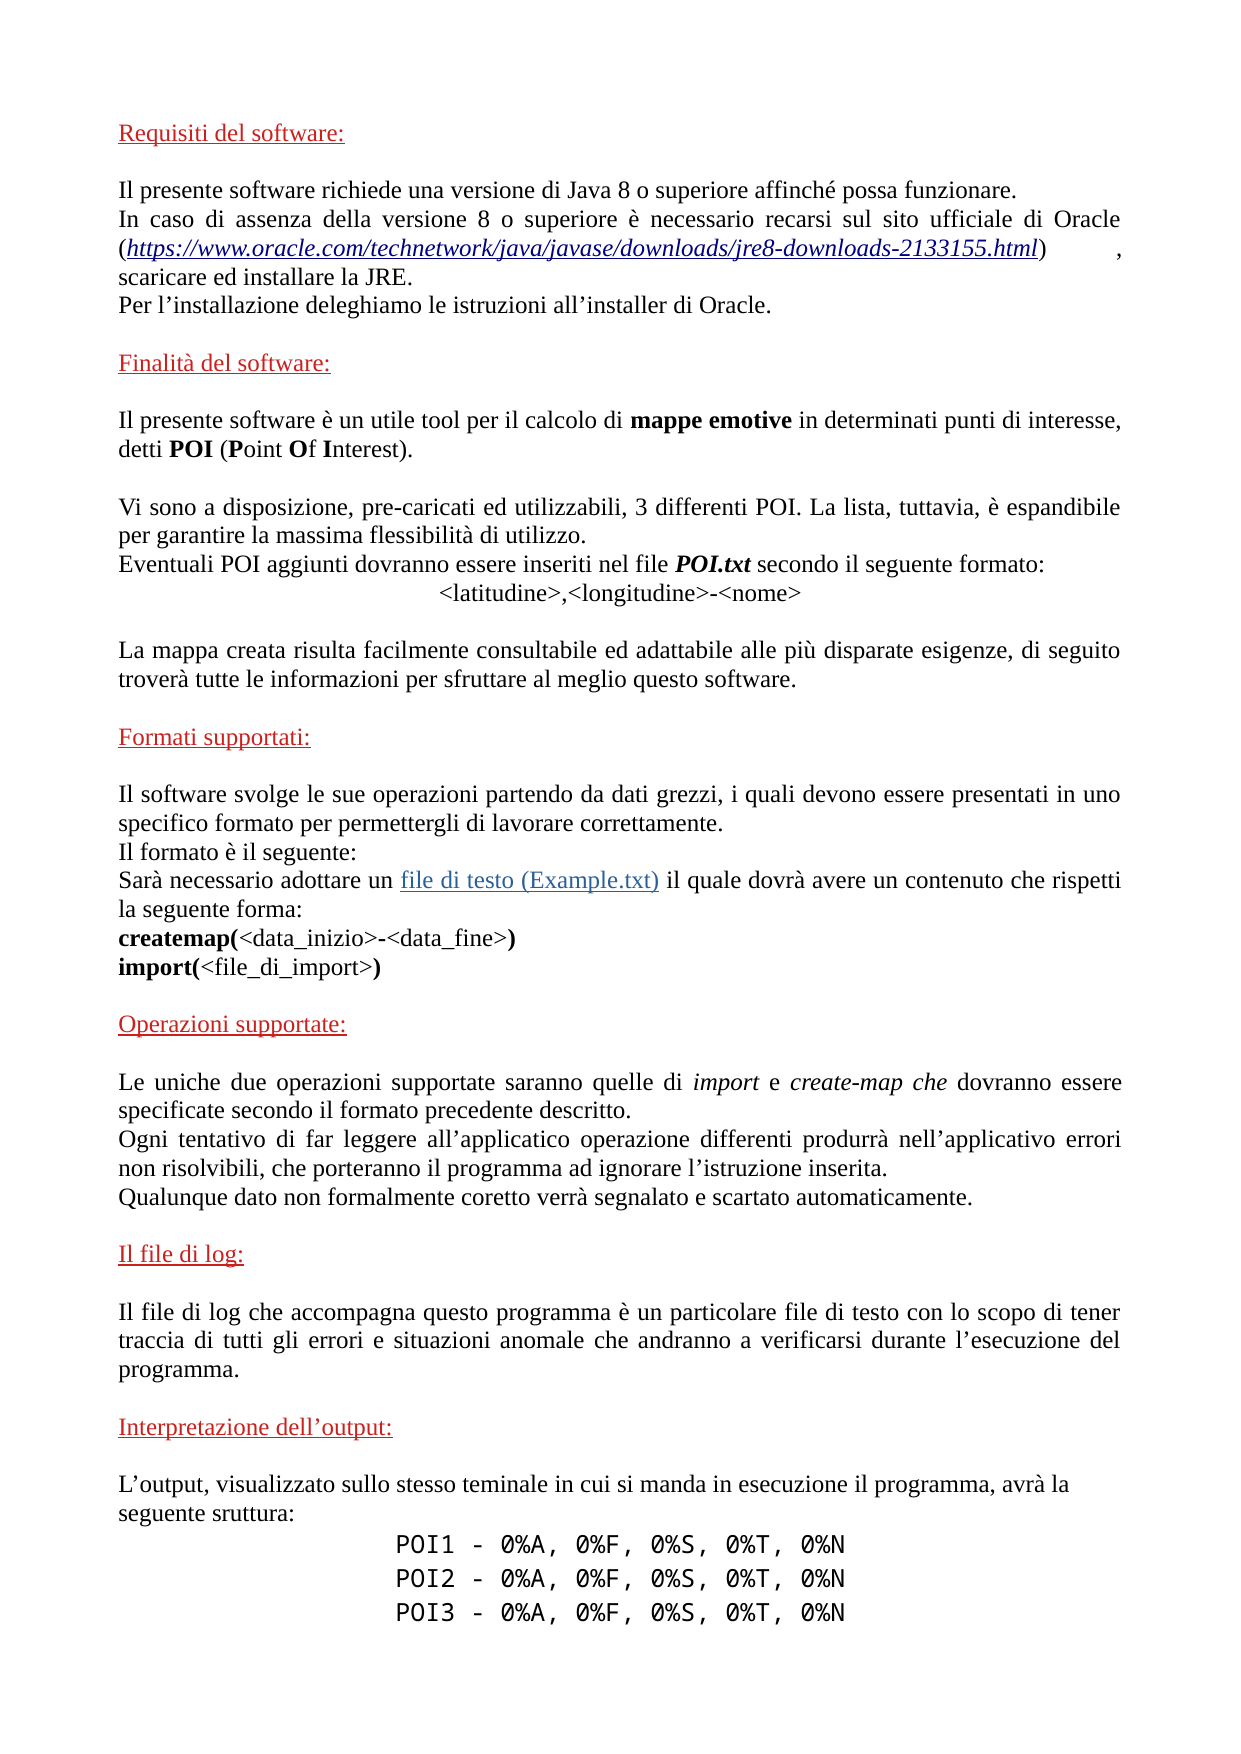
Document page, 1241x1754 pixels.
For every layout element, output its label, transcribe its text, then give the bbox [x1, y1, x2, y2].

text La mappa creata risulta facilmente consultabile ed adattabile alle più disparate esigenze, di seguito troverà tutte le informazioni per sfruttare al meglio questo software. [118, 636, 1122, 693]
text Eventuali POI aggiunti dovranno essere inseriti nel file POI.txt secondo il seguente formato: [118, 549, 1122, 578]
text Il file di log: [118, 1239, 1122, 1268]
text In caso di assenza della versione 8 o superiore è necessario recarsi sul sito ufficiale di Oracle (https://www.oracle.com/technetwork/java/javase/downloads/jre8-downloads-2133155.html) , scaricare ed installare la JRE. [118, 204, 1122, 291]
text Ogni tentativo di far leggere all’applicatico operazione differenti produrrà nell’applicativo errori non risolvibili, che porteranno il programma ad ignorare l’istruzione inserita. [118, 1124, 1122, 1182]
text Il software svolge le sue operazioni partendo da dati grezzi, i quali devono essere presentati in uno specifico formato per permettergli di lavorare correttamente. [118, 779, 1122, 837]
text POI3 - 0%A, 0%F, 0%S, 0%T, 0%N [118, 1595, 1122, 1629]
text Il presente software richiede una versione di Java 8 o superiore affinché possa funzionare. [118, 176, 1122, 204]
text Sarà necessario adottare un file di testo (Example.txt) il quale dovrà avere un contenuto che rispetti la seguente forma: [118, 866, 1122, 923]
text Il formato è il seguente: [118, 837, 1122, 866]
text createmap(<data_inizio>-<data_fine>) [118, 923, 1122, 952]
text Requisiti del software: [118, 118, 1122, 147]
text Finalità del software: [118, 348, 1122, 377]
text Il presente software è un utile tool per il calcolo di mappe emotive in determinati punti di interesse, detti POI (Point Of Interest). [118, 406, 1122, 463]
text Qualunque dato non formalmente coretto verrà segnalato e scartato automaticamente. [118, 1182, 1122, 1211]
text Formati supportati: [118, 722, 1122, 751]
text <latitudine>,<longitudine>-<nome> [118, 578, 1122, 607]
text import(<file_di_import>) [118, 952, 1122, 981]
text Operazioni supportate: [118, 1009, 1122, 1038]
text Interpretazione dell’output: [118, 1412, 1122, 1441]
text Il file di log che accompagna questo programma è un particolare file di testo con lo scopo di tener traccia di tutti gli errori e situazioni anomale che andranno a verificarsi durante l’esecuzione del programma. [118, 1297, 1122, 1383]
text L’output, visualizzato sullo stesso teminale in cui si manda in esecuzione il programma, avrà la seguente sruttura: [118, 1469, 1122, 1527]
text Le uniche due operazioni supportate saranno quelle di import e create-map che dovranno essere specificate secondo il formato precedente descritto. [118, 1067, 1122, 1124]
text POI1 - 0%A, 0%F, 0%S, 0%T, 0%N [118, 1527, 1122, 1561]
text Per l’installazione deleghiamo le istruzioni all’installer di Oracle. [118, 291, 1122, 319]
text POI2 - 0%A, 0%F, 0%S, 0%T, 0%N [118, 1561, 1122, 1595]
text Vi sono a disposizione, pre-caricati ed utilizzabili, 3 differenti POI. La lista, tuttavia, è espandibile per garantire la massima flessibilità di utilizzo. [118, 492, 1122, 549]
